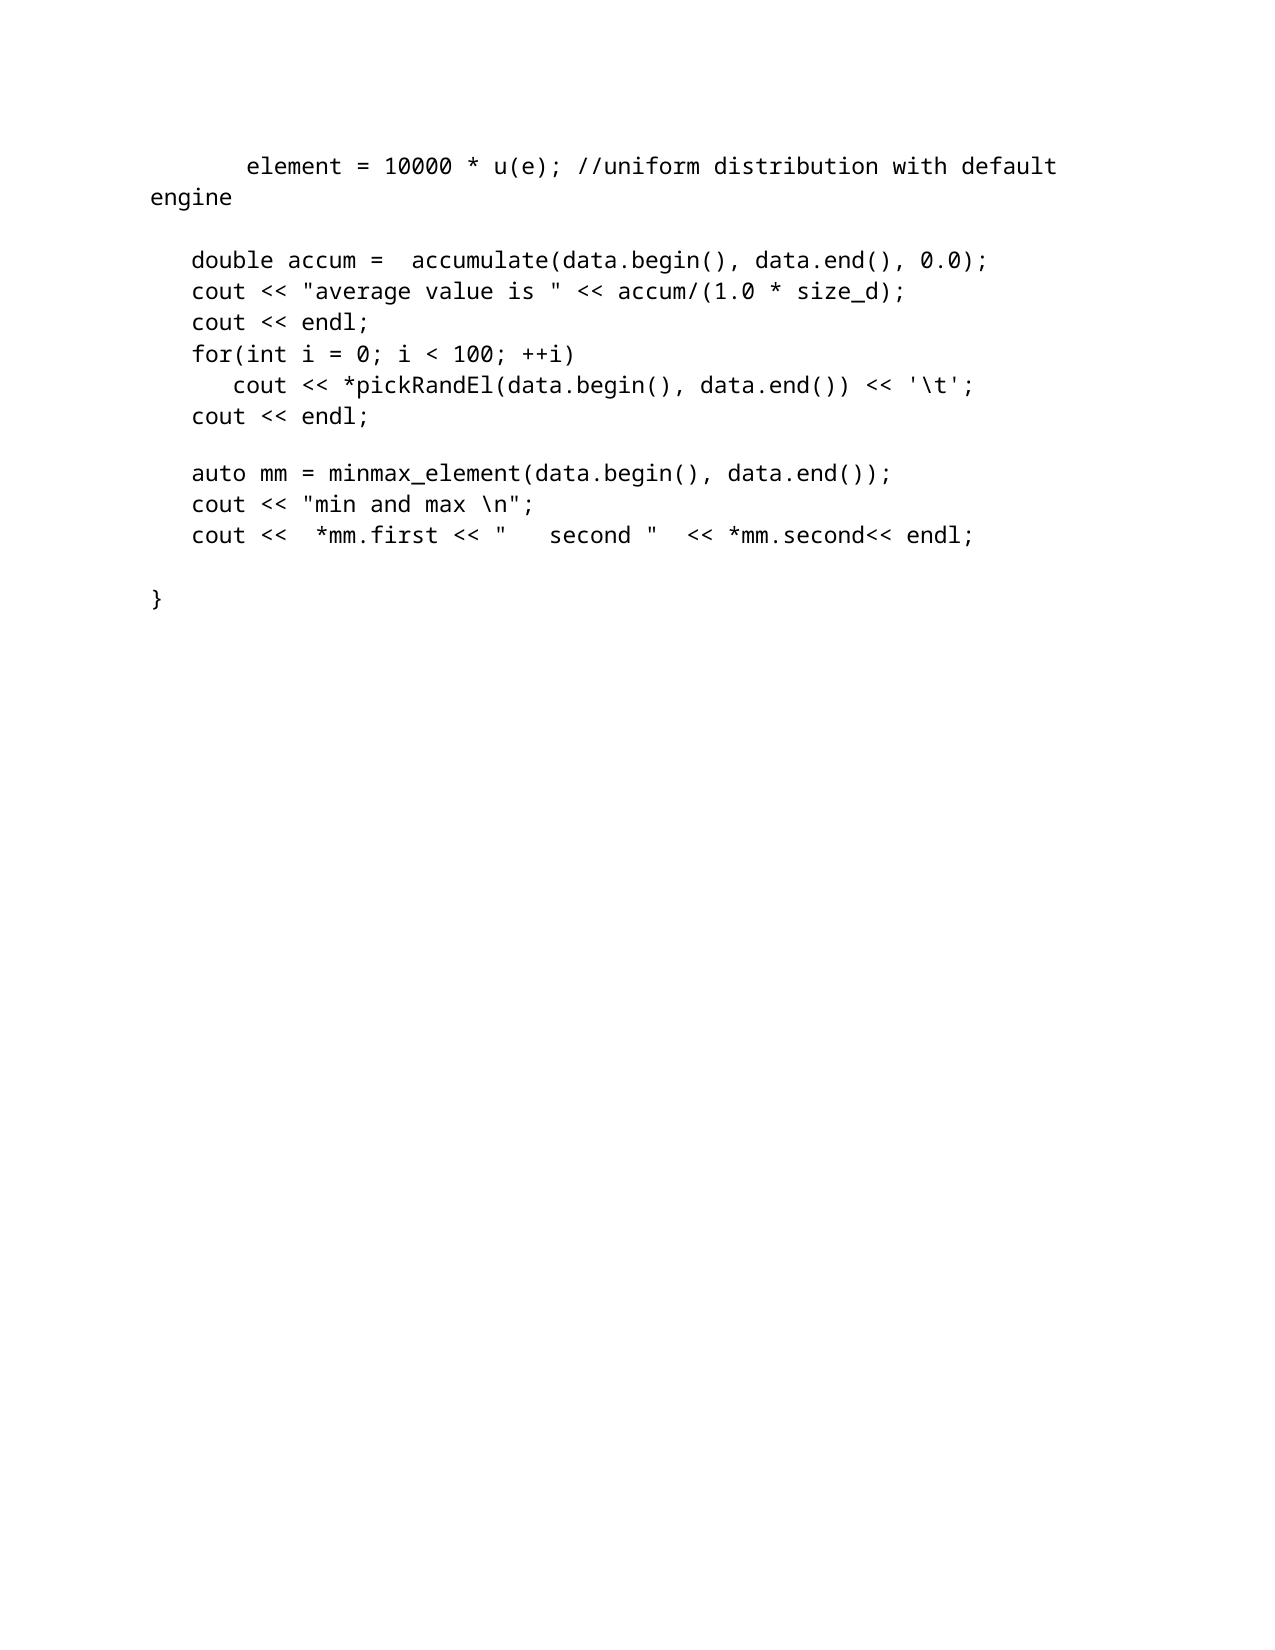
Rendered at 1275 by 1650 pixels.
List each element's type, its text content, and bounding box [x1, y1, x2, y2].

text element = 10000 * u(e); //uniform distribution with default engine [150, 150, 1125, 212]
text cout << "min and max \n"; [150, 488, 1125, 519]
text double accum = accumulate(data.begin(), data.end(), 0.0); [150, 244, 1125, 275]
text auto mm = minmax_element(data.begin(), data.end()); [150, 457, 1125, 488]
text cout << *mm.first << " second " << *mm.second<< endl; [150, 519, 1125, 550]
text cout << *pickRandEl(data.begin(), data.end()) << '\t'; [150, 369, 1125, 400]
text cout << "average value is " << accum/(1.0 * size_d); [150, 275, 1125, 306]
text } [150, 582, 1125, 613]
text for(int i = 0; i < 100; ++i) [150, 337, 1125, 369]
text cout << endl; [150, 306, 1125, 337]
text cout << endl; [150, 400, 1125, 431]
